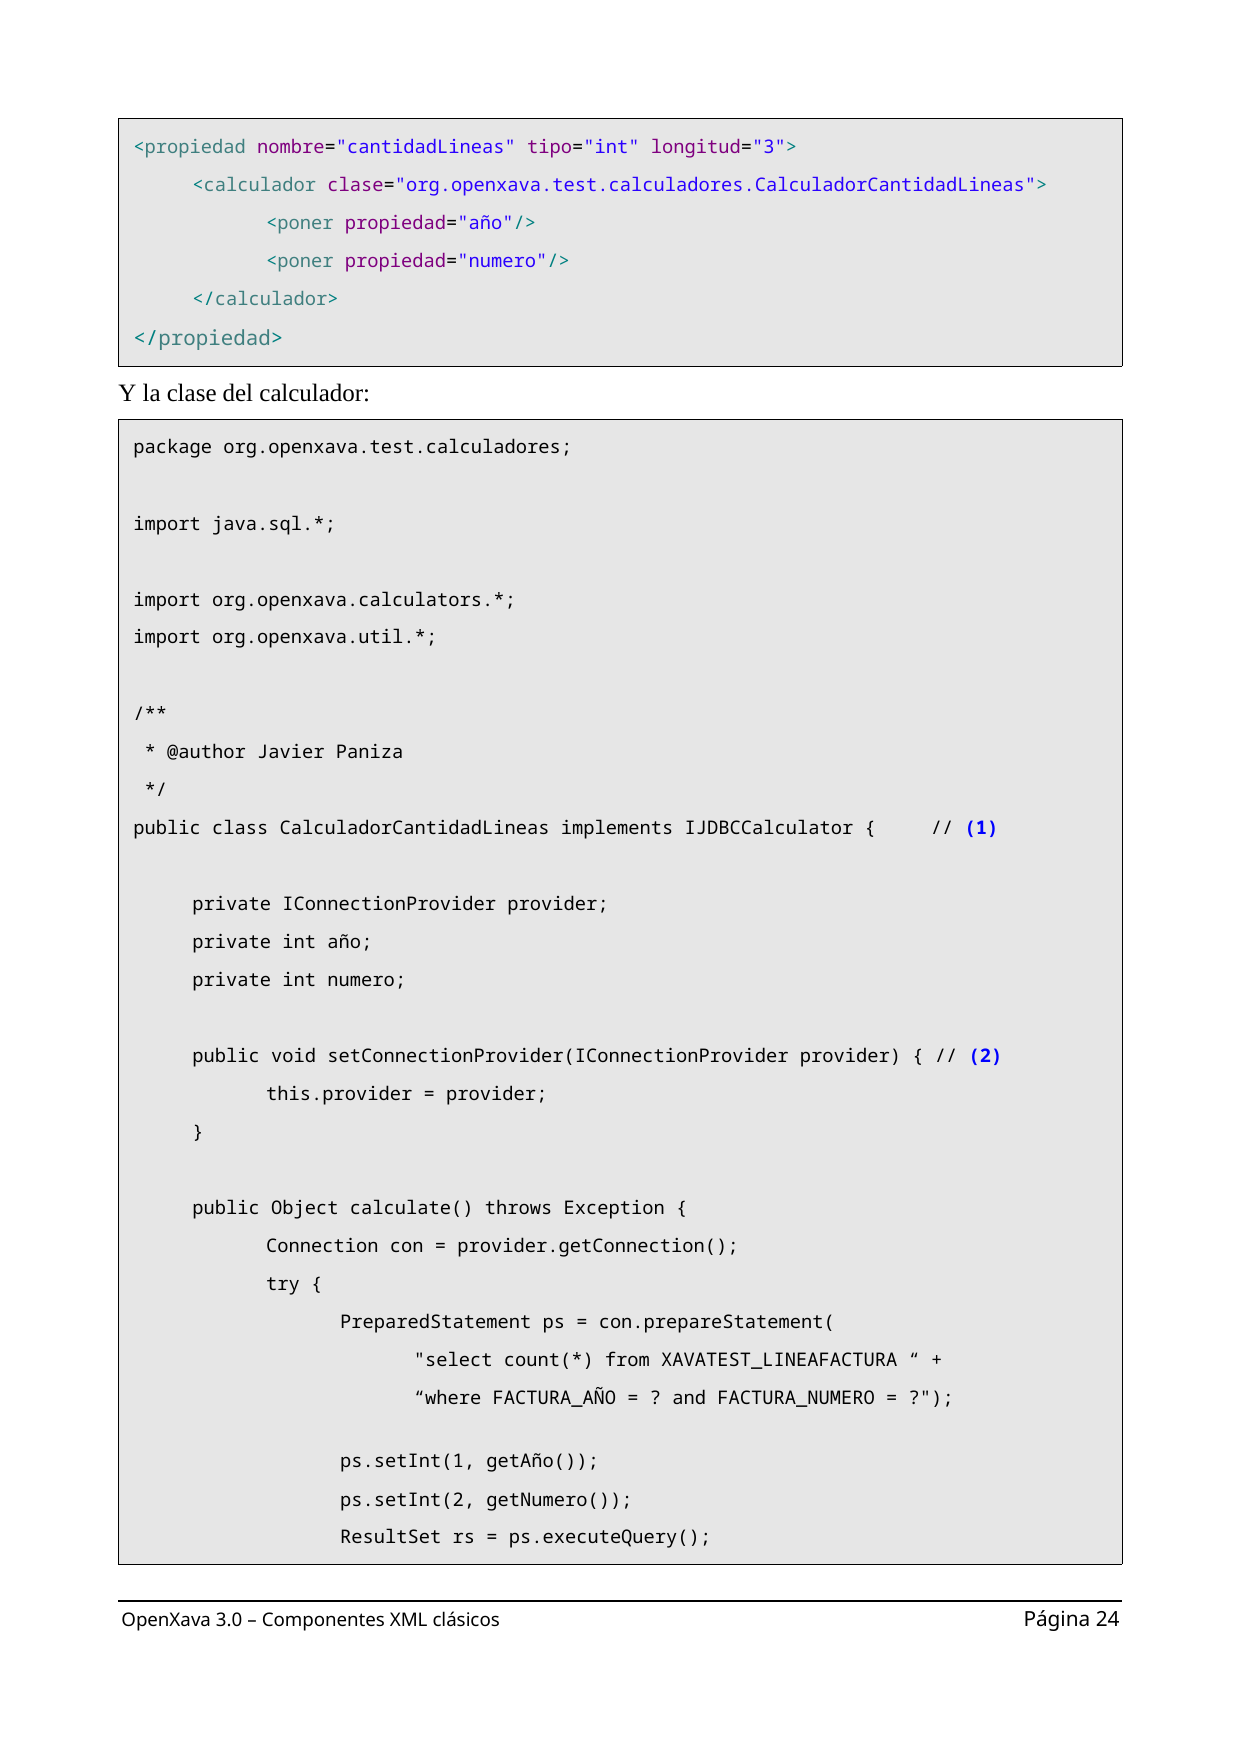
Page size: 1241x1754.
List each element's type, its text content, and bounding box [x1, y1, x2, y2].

text import org.openxava.calculators.*; [119, 571, 1122, 609]
text ResultSet rs = ps.executeQuery(); [119, 1509, 1122, 1564]
text * @author Javier Paniza [119, 723, 1122, 761]
text ps.setInt(1, getAño()); [119, 1433, 1122, 1471]
text </calculador> [119, 270, 1122, 308]
text private int año; [119, 913, 1122, 951]
text import org.openxava.util.*; [119, 609, 1122, 647]
text “where FACTURA_AÑO = ? and FACTURA_NUMERO = ?"); [119, 1369, 1122, 1433]
text this.provider = provider; [119, 1065, 1122, 1103]
text ps.setInt(2, getNumero()); [119, 1471, 1122, 1509]
text } [119, 1103, 1122, 1141]
text try { [119, 1255, 1122, 1293]
text public class CalculadorCantidadLineas implements IJDBCCalculator { // (1) [119, 799, 1122, 837]
text */ [119, 761, 1122, 799]
text /** [119, 685, 1122, 723]
text Y la clase del calculador: [118, 379, 1122, 406]
text "select count(*) from XAVATEST_LINEAFACTURA “ + [119, 1331, 1122, 1369]
text <calculador clase="org.openxava.test.calculadores.CalculadorCantidadLineas"> [119, 156, 1122, 194]
text PreparedStatement ps = con.prepareStatement( [119, 1293, 1122, 1331]
text </propiedad> [119, 308, 1122, 366]
text package org.openxava.test.calculadores; [119, 420, 1122, 457]
text import java.sql.*; [119, 495, 1122, 533]
text private int numero; [119, 951, 1122, 989]
text <poner propiedad="numero"/> [119, 232, 1122, 270]
text private IConnectionProvider provider; [119, 875, 1122, 913]
text Connection con = provider.getConnection(); [119, 1217, 1122, 1255]
text public Object calculate() throws Exception { [119, 1179, 1122, 1217]
text public void setConnectionProvider(IConnectionProvider provider) { // (2) [119, 1027, 1122, 1065]
text <poner propiedad="año"/> [119, 194, 1122, 232]
text <propiedad nombre="cantidadLineas" tipo="int" longitud="3"> [119, 119, 1122, 156]
